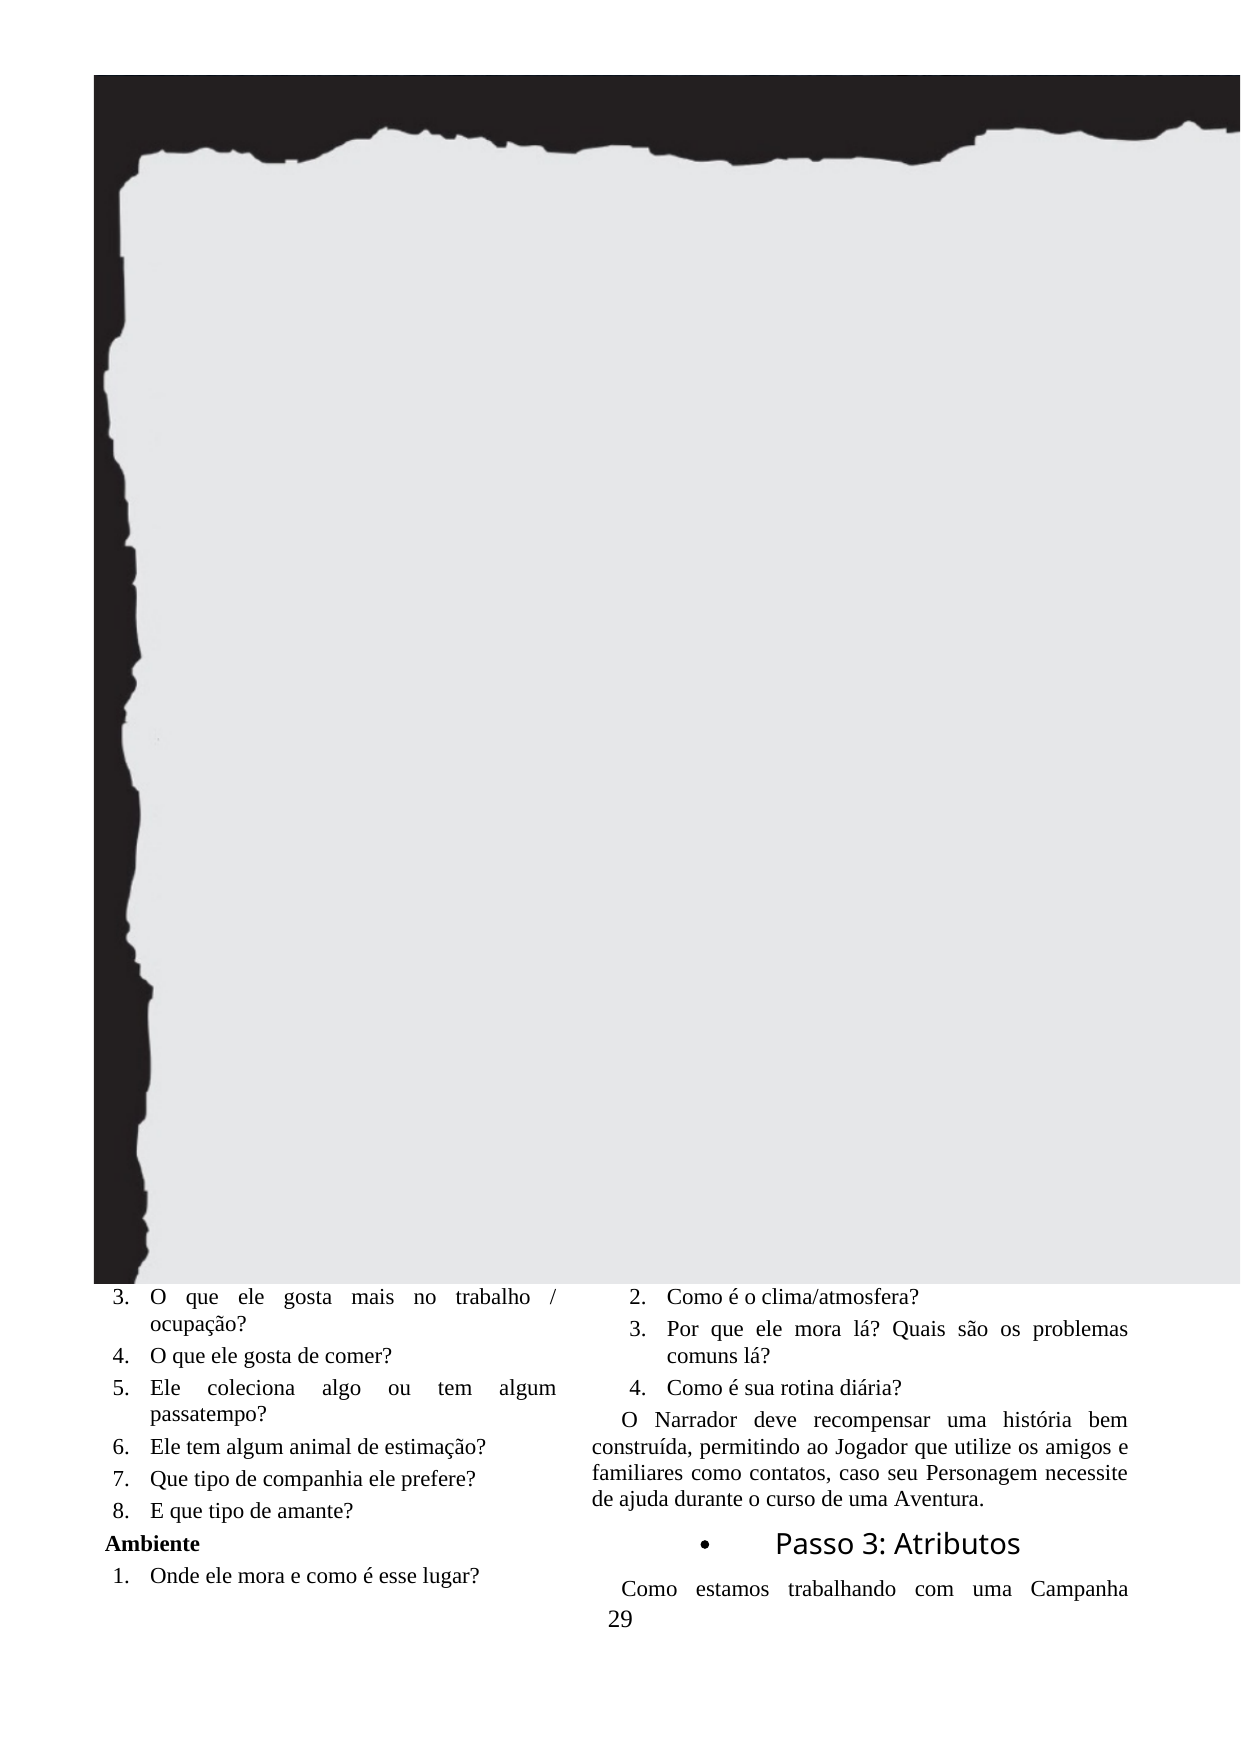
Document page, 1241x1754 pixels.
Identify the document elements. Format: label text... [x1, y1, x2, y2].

list Por que ele mora lá? Quais são os problemas comuns lá? [629, 1316, 1129, 1368]
list Como é o clima/atmosfera? [629, 1284, 1129, 1309]
subtitle Passo 3: Atributos [592, 1524, 1129, 1563]
picture [93, 75, 1241, 1284]
list O que ele gosta de comer? [112, 1342, 557, 1368]
list Ele coleciona algo ou tem algum passatempo? [112, 1374, 557, 1427]
text Ambiente [75, 1530, 557, 1556]
list E que tipo de amante? [112, 1497, 557, 1524]
text Como estamos trabalhando com uma Campanha [592, 1575, 1129, 1601]
text O Narrador deve recompensar uma história bem construída, permitindo ao Jogador que utilize os amigos e familiares como contatos, caso seu Personagem necessite de ajuda durante o curso de uma Aventura. [592, 1406, 1129, 1512]
list Ele tem algum animal de estimação? [112, 1433, 557, 1459]
list Que tipo de companhia ele prefere? [112, 1465, 557, 1491]
list Onde ele mora e como é esse lugar? [112, 1562, 557, 1588]
list Como é sua rotina diária? [629, 1374, 1129, 1401]
list O que ele gosta mais no trabalho / ocupação? [112, 1284, 557, 1336]
